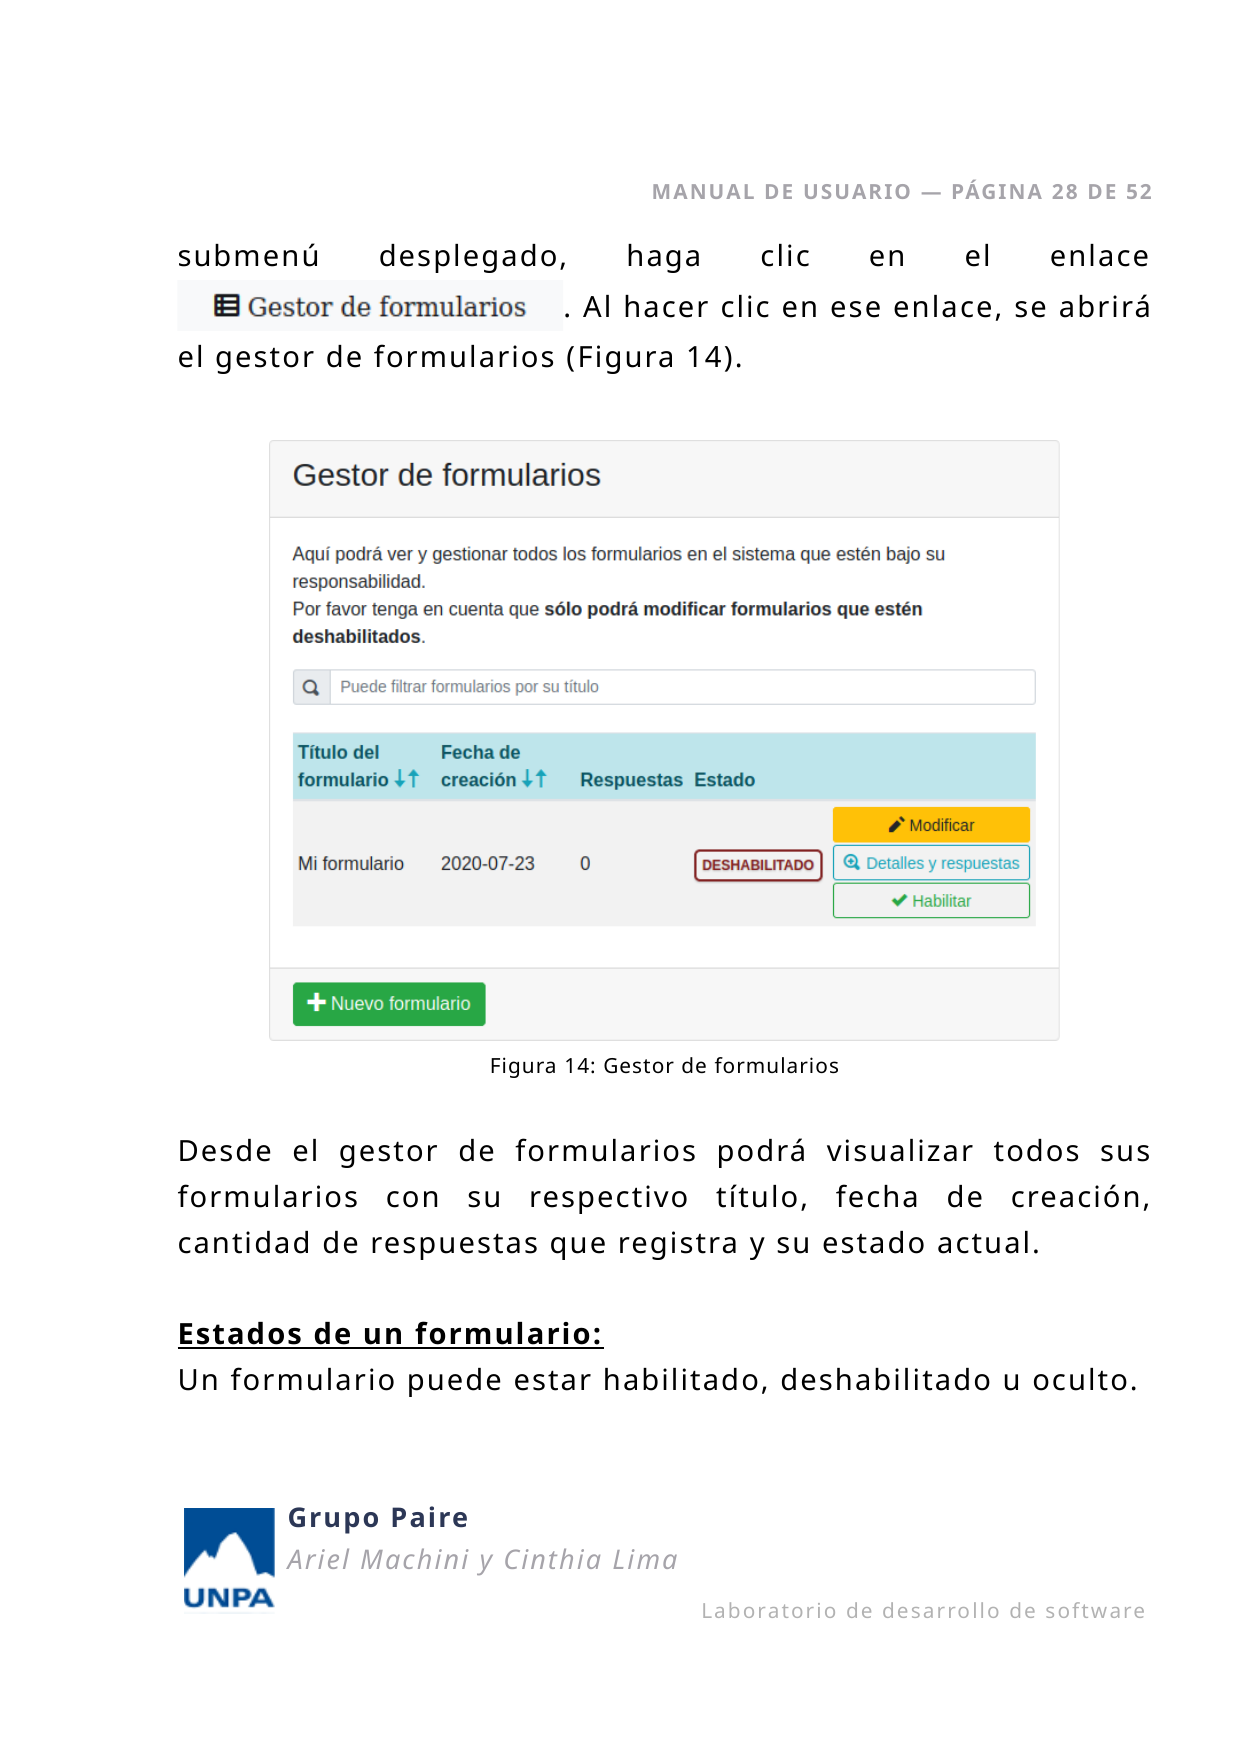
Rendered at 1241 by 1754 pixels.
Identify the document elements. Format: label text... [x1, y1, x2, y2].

picture [184, 1508, 275, 1614]
text Desde el gestor de formularios podrá visualizar todos sus formularios con su respectivo título, fecha de creación, cantidad de respuestas que registra y su estado actual. [177, 1131, 1152, 1262]
text Figura 14: Gestor de formularios [269, 1041, 1060, 1079]
text submenú desplegado, haga clic en el enlace . Al hacer clic en ese enlace, se abrirá el gestor de formularios (Figura 14). [177, 235, 1152, 376]
text Un formulario puede estar habilitado, deshabilitado u oculto. [177, 1359, 1152, 1398]
text Estados de un formulario: [177, 1313, 1152, 1353]
picture [269, 440, 1060, 1041]
picture [177, 280, 564, 331]
